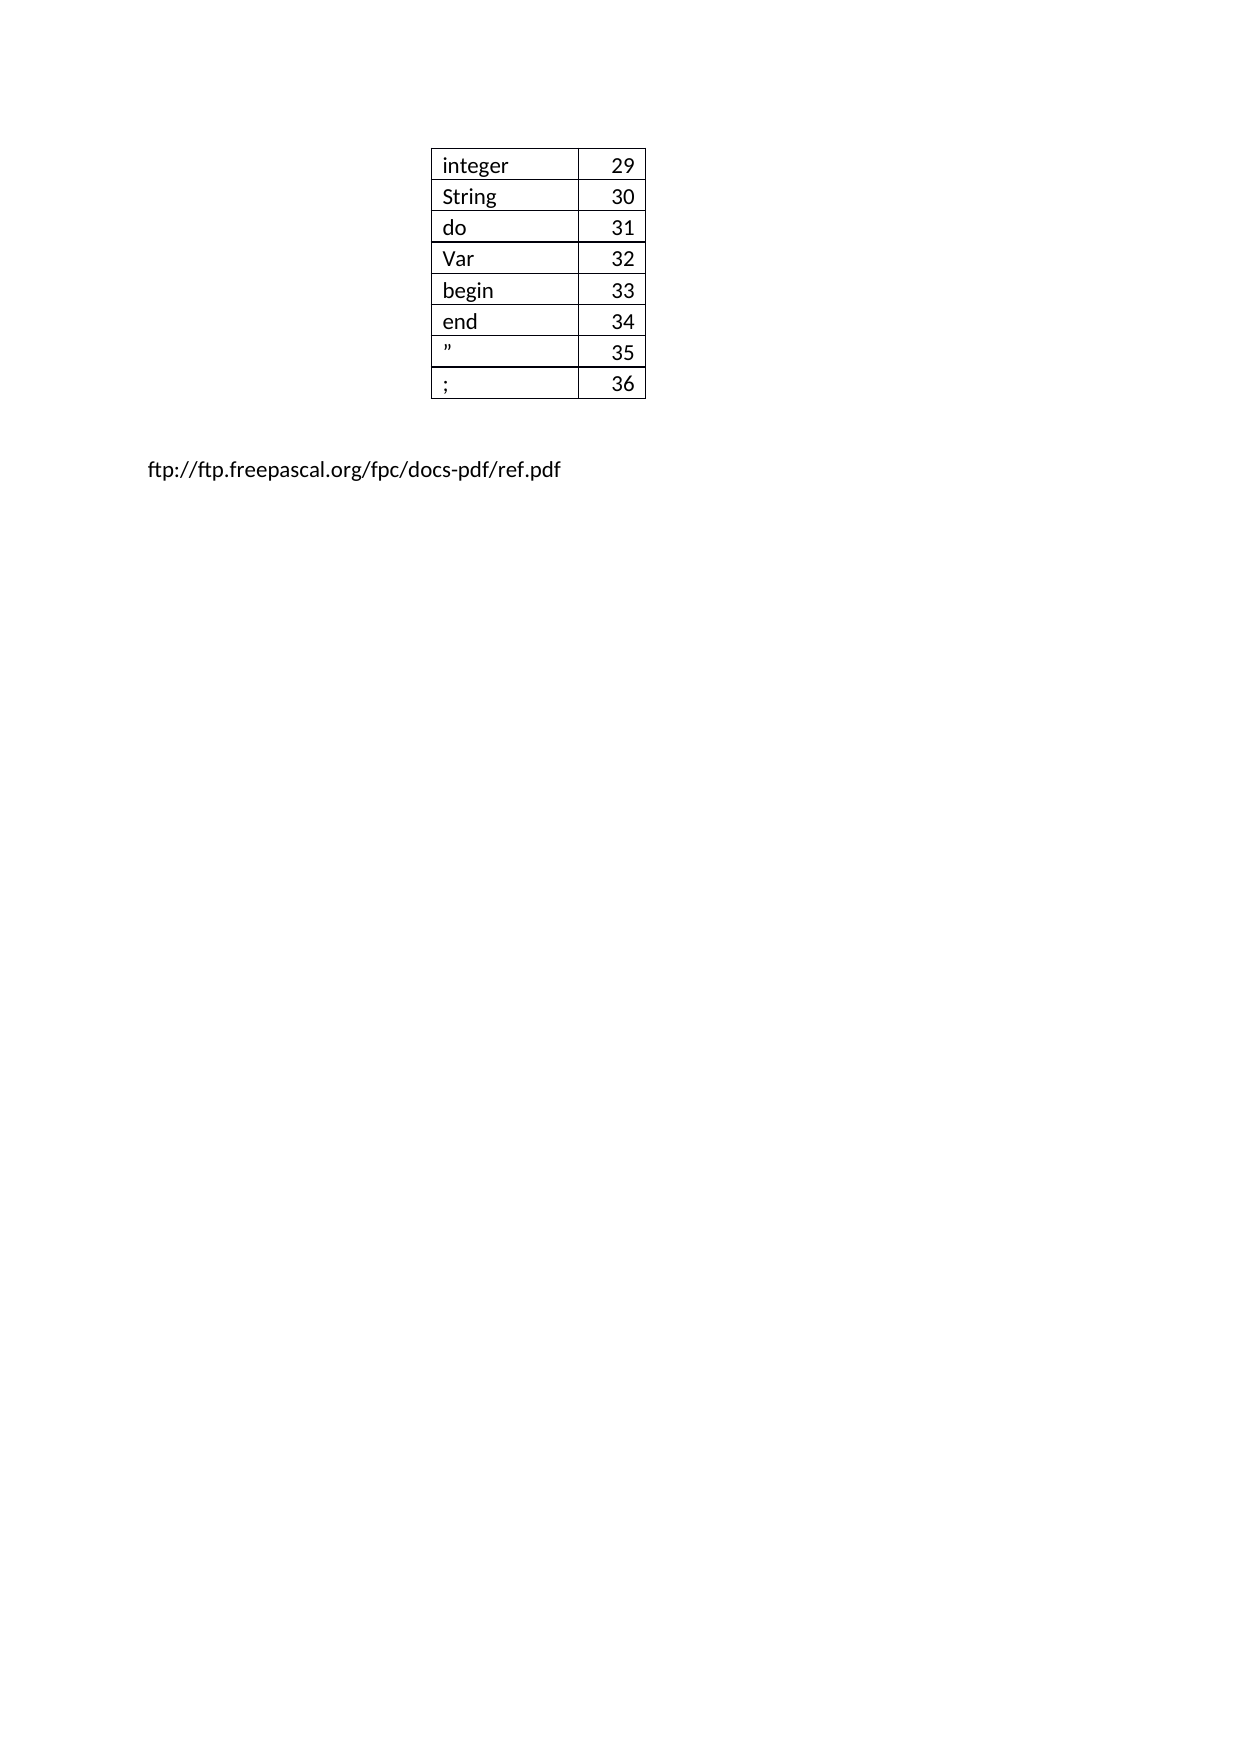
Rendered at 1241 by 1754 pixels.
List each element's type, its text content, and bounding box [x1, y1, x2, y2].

table_cell ” [432, 336, 578, 366]
table_cell 35 [579, 336, 645, 366]
table_cell 31 [579, 211, 645, 241]
table_cell end [432, 305, 578, 335]
text ftp://ftp.freepascal.org/fpc/docs-pdf/ref.pdf [148, 455, 1137, 483]
table_cell 33 [579, 274, 645, 304]
table_cell begin [432, 274, 578, 304]
table_cell 29 [579, 149, 645, 179]
table_cell 30 [579, 180, 645, 210]
table_cell 34 [579, 305, 645, 335]
table_cell 36 [579, 368, 645, 398]
table_cell Var [432, 243, 578, 273]
table_cell ; [432, 368, 578, 398]
table_cell integer [432, 149, 578, 179]
table_cell String [432, 180, 578, 210]
table_cell do [432, 211, 578, 241]
table_cell 32 [579, 243, 645, 273]
